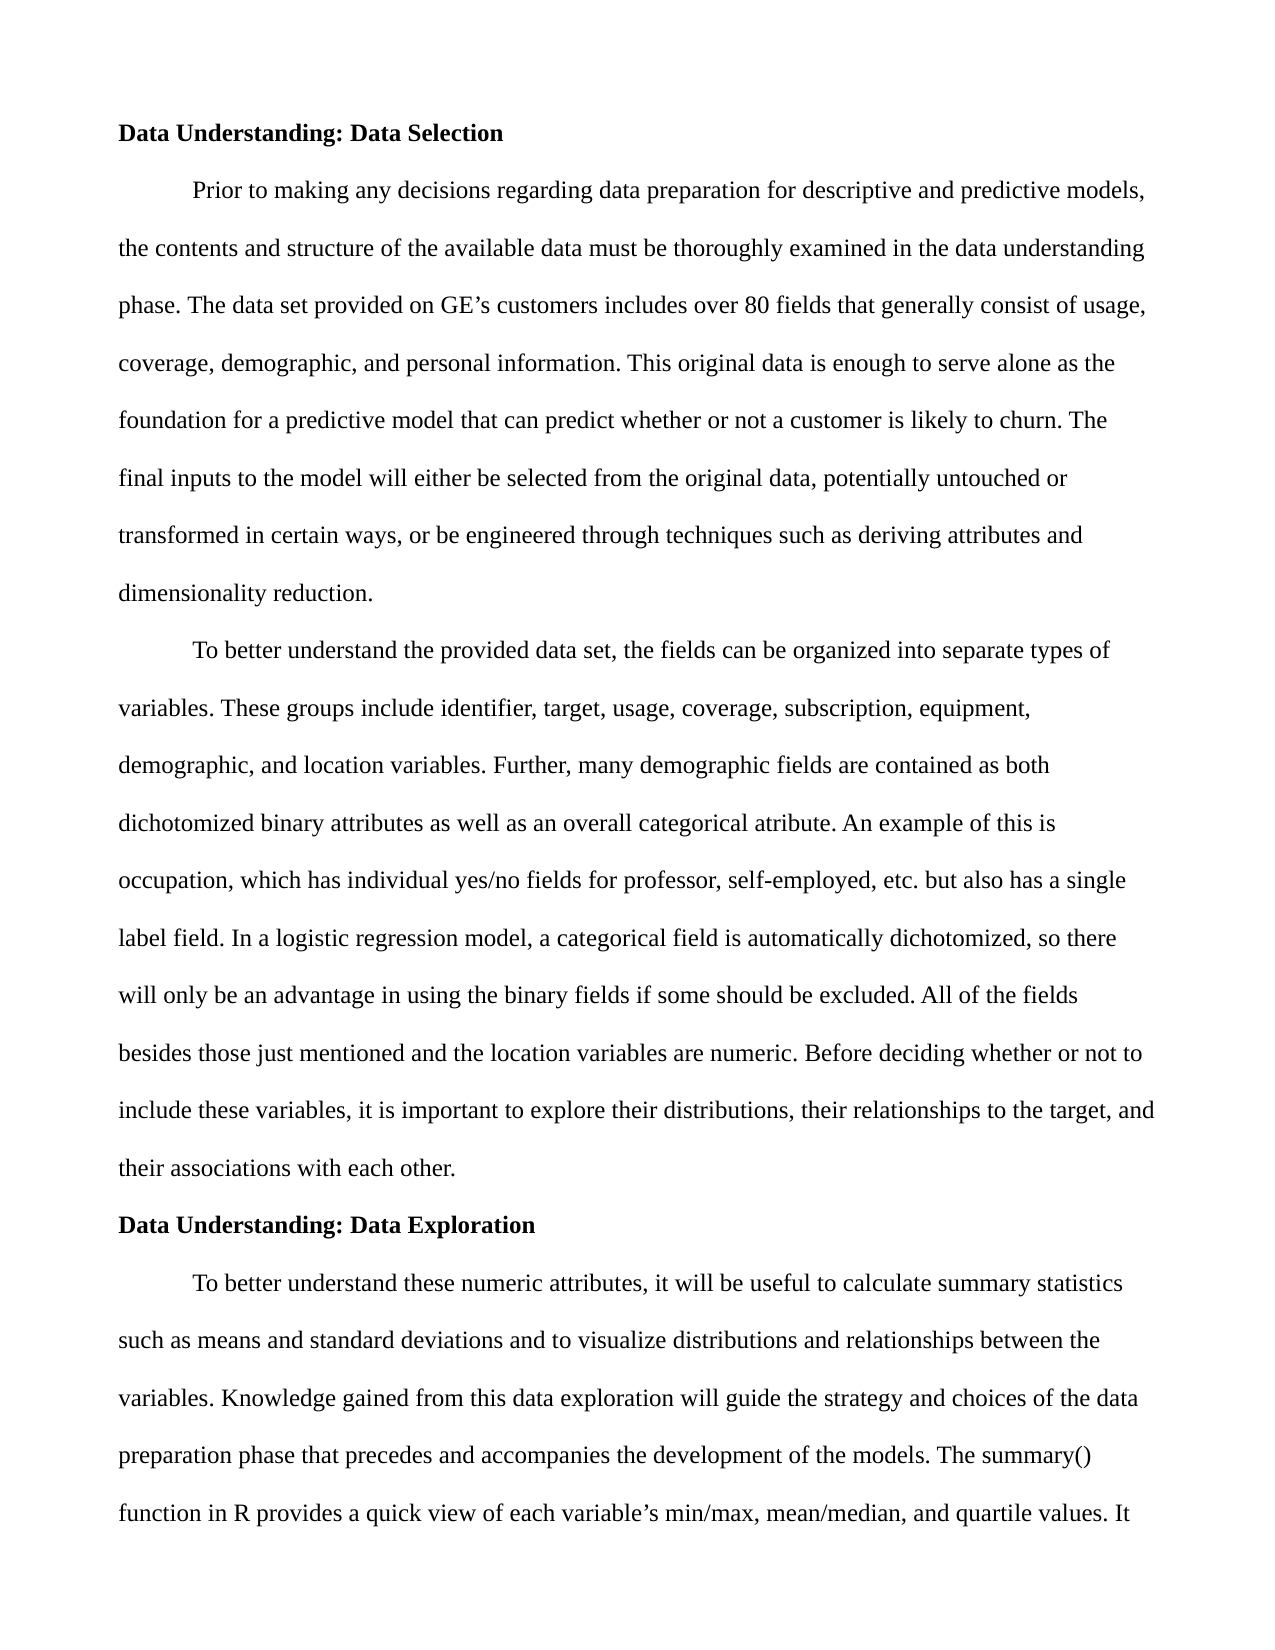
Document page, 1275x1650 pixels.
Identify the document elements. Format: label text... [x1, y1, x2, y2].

text Data Understanding: Data Exploration [118, 1211, 1157, 1239]
text Prior to making any decisions regarding data preparation for descriptive and predictive models, the contents and structure of the available data must be thoroughly examined in the data understanding phase. The data set provided on GE’s customers includes over 80 fields that generally consist of usage, coverage, demographic, and personal information. This original data is enough to serve alone as the foundation for a predictive model that can predict whether or not a customer is likely to churn. The final inputs to the model will either be selected from the original data, potentially untouched or transformed in certain ways, or be engineered through techniques such as deriving attributes and dimensionality reduction. [118, 176, 1157, 607]
text To better understand the provided data set, the fields can be organized into separate types of variables. These groups include identifier, target, usage, coverage, subscription, equipment, demographic, and location variables. Further, many demographic fields are contained as both dichotomized binary attributes as well as an overall categorical atribute. An example of this is occupation, which has individual yes/no fields for professor, self-employed, etc. but also has a single label field. In a logistic regression model, a categorical field is automatically dichotomized, so there will only be an advantage in using the binary fields if some should be excluded. All of the fields besides those just mentioned and the location variables are numeric. Before deciding whether or not to include these variables, it is important to explore their distributions, their relationships to the target, and their associations with each other. [118, 636, 1157, 1182]
text To better understand these numeric attributes, it will be useful to calculate summary statistics such as means and standard deviations and to visualize distributions and relationships between the variables. Knowledge gained from this data exploration will guide the strategy and choices of the data preparation phase that precedes and accompanies the development of the models. The summary() function in R provides a quick view of each variable’s min/max, mean/median, and quartile values. It [118, 1268, 1157, 1527]
text Data Understanding: Data Selection [118, 118, 1157, 147]
